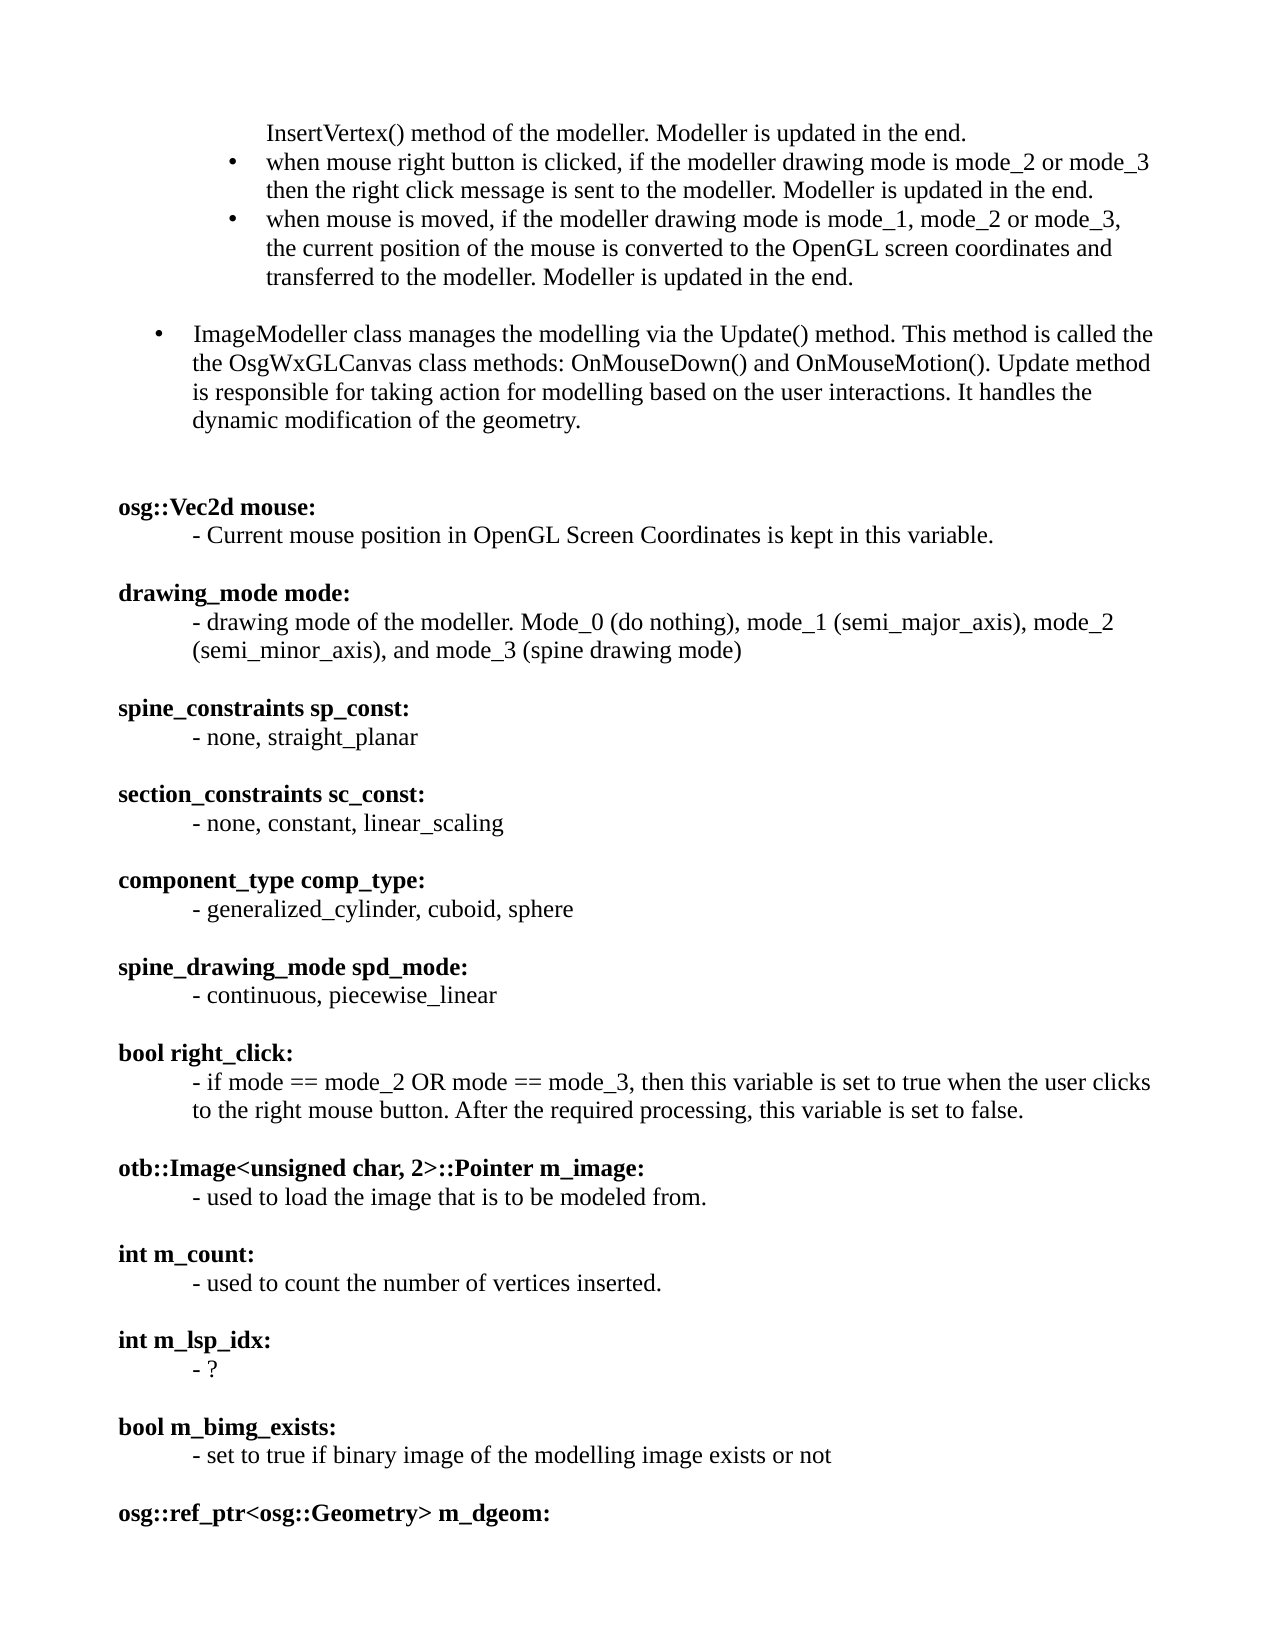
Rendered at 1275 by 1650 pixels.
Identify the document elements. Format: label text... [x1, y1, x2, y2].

text - drawing mode of the modeller. Mode_0 (do nothing), mode_1 (semi_major_axis), mode_2 (semi_minor_axis), and mode_3 (spine drawing mode) [154, 607, 1157, 664]
text - none, straight_planar [154, 722, 1157, 751]
text osg::ref_ptr<osg::Geometry> m_dgeom: [118, 1498, 1157, 1527]
text - used to count the number of vertices inserted. [118, 1268, 1157, 1297]
text - continuous, piecewise_linear [154, 981, 1157, 1009]
text - none, constant, linear_scaling [154, 808, 1157, 837]
list when mouse is moved, if the modeller drawing mode is mode_1, mode_2 or mode_3, the current position of the mouse is converted to the OpenGL screen coordinates and transferred to the modeller. Modeller is updated in the end. [228, 204, 1157, 291]
text int m_lsp_idx: [118, 1326, 1157, 1354]
text - if mode == mode_2 OR mode == mode_3, then this variable is set to true when the user clicks to the right mouse button. After the required processing, this variable is set to false. [154, 1067, 1157, 1124]
text - Current mouse position in OpenGL Screen Coordinates is kept in this variable. [154, 521, 1157, 549]
text bool m_bimg_exists: [118, 1412, 1157, 1441]
text component_type comp_type: [118, 866, 1157, 894]
text drawing_mode mode: [118, 578, 1157, 607]
text int m_count: [118, 1239, 1157, 1268]
list when mouse right button is clicked, if the modeller drawing mode is mode_2 or mode_3 then the right click message is sent to the modeller. Modeller is updated in the end. [228, 147, 1157, 204]
text section_constraints sc_const: [118, 779, 1157, 808]
text - used to load the image that is to be modeled from. [118, 1182, 1157, 1211]
text bool right_click: [118, 1038, 1157, 1067]
text spine_drawing_mode spd_mode: [118, 952, 1157, 981]
text - set to true if binary image of the modelling image exists or not [118, 1441, 1157, 1469]
text otb::Image<unsigned char, 2>::Pointer m_image: [118, 1153, 1157, 1182]
text - ? [118, 1354, 1157, 1383]
text spine_constraints sp_const: [118, 693, 1157, 722]
text osg::Vec2d mouse: [118, 492, 1157, 521]
list ImageModeller class manages the modelling via the Update() method. This method is called the the OsgWxGLCanvas class methods: OnMouseDown() and OnMouseMotion(). Update method is responsible for taking action for modelling based on the user interactions. It handles the dynamic modification of the geometry. [154, 319, 1157, 434]
text - generalized_cylinder, cuboid, sphere [154, 894, 1157, 923]
list InsertVertex() method of the modeller. Modeller is updated in the end. [228, 118, 1157, 147]
